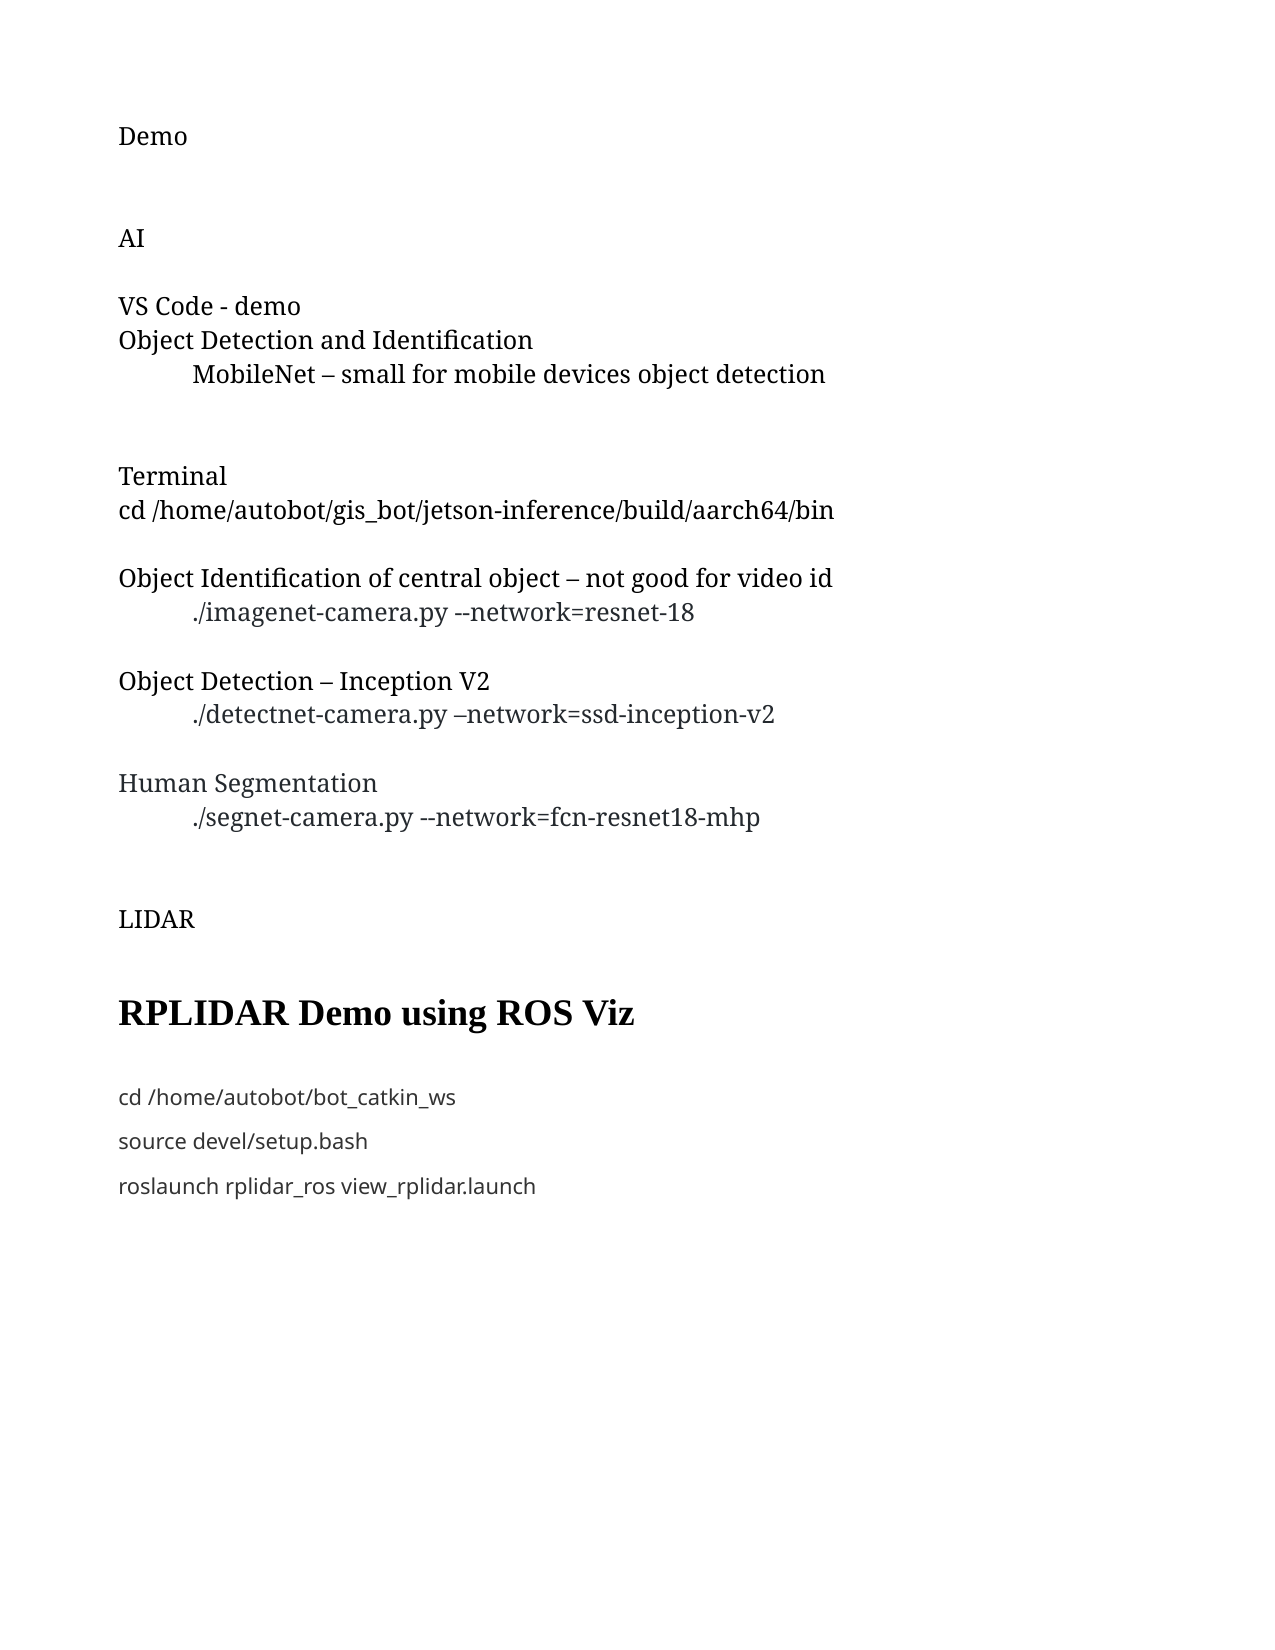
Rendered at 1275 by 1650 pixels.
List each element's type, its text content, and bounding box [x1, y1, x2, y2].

text Human Segmentation [118, 765, 1157, 799]
text LIDAR [118, 902, 1157, 936]
text AI [118, 220, 1157, 254]
text ./detectnet-camera.py –network=ssd-inception-v2 [118, 697, 1157, 731]
text ./imagenet-camera.py --network=resnet-18 [118, 595, 1157, 629]
text Object Identification of central object – not good for video id [118, 561, 1157, 595]
text Object Detection and Identification [118, 322, 1157, 357]
text cd /home/autobot/gis_bot/jetson-inference/build/aarch64/bin [118, 493, 1157, 527]
text VS Code - demo [118, 288, 1157, 322]
text Demo [118, 118, 1157, 152]
text Terminal [118, 459, 1157, 493]
text Object Detection – Inception V2 [118, 663, 1157, 697]
text source devel/setup.bash [118, 1126, 1157, 1156]
text cd /home/autobot/bot_catkin_ws [118, 1082, 1157, 1111]
subtitle RPLIDAR Demo using ROS Viz [118, 991, 1157, 1034]
text MobileNet – small for mobile devices object detection [118, 357, 1157, 391]
text roslaunch rplidar_ros view_rplidar.launch [118, 1171, 1157, 1201]
text ./segnet-camera.py --network=fcn-resnet18-mhp [118, 799, 1157, 833]
